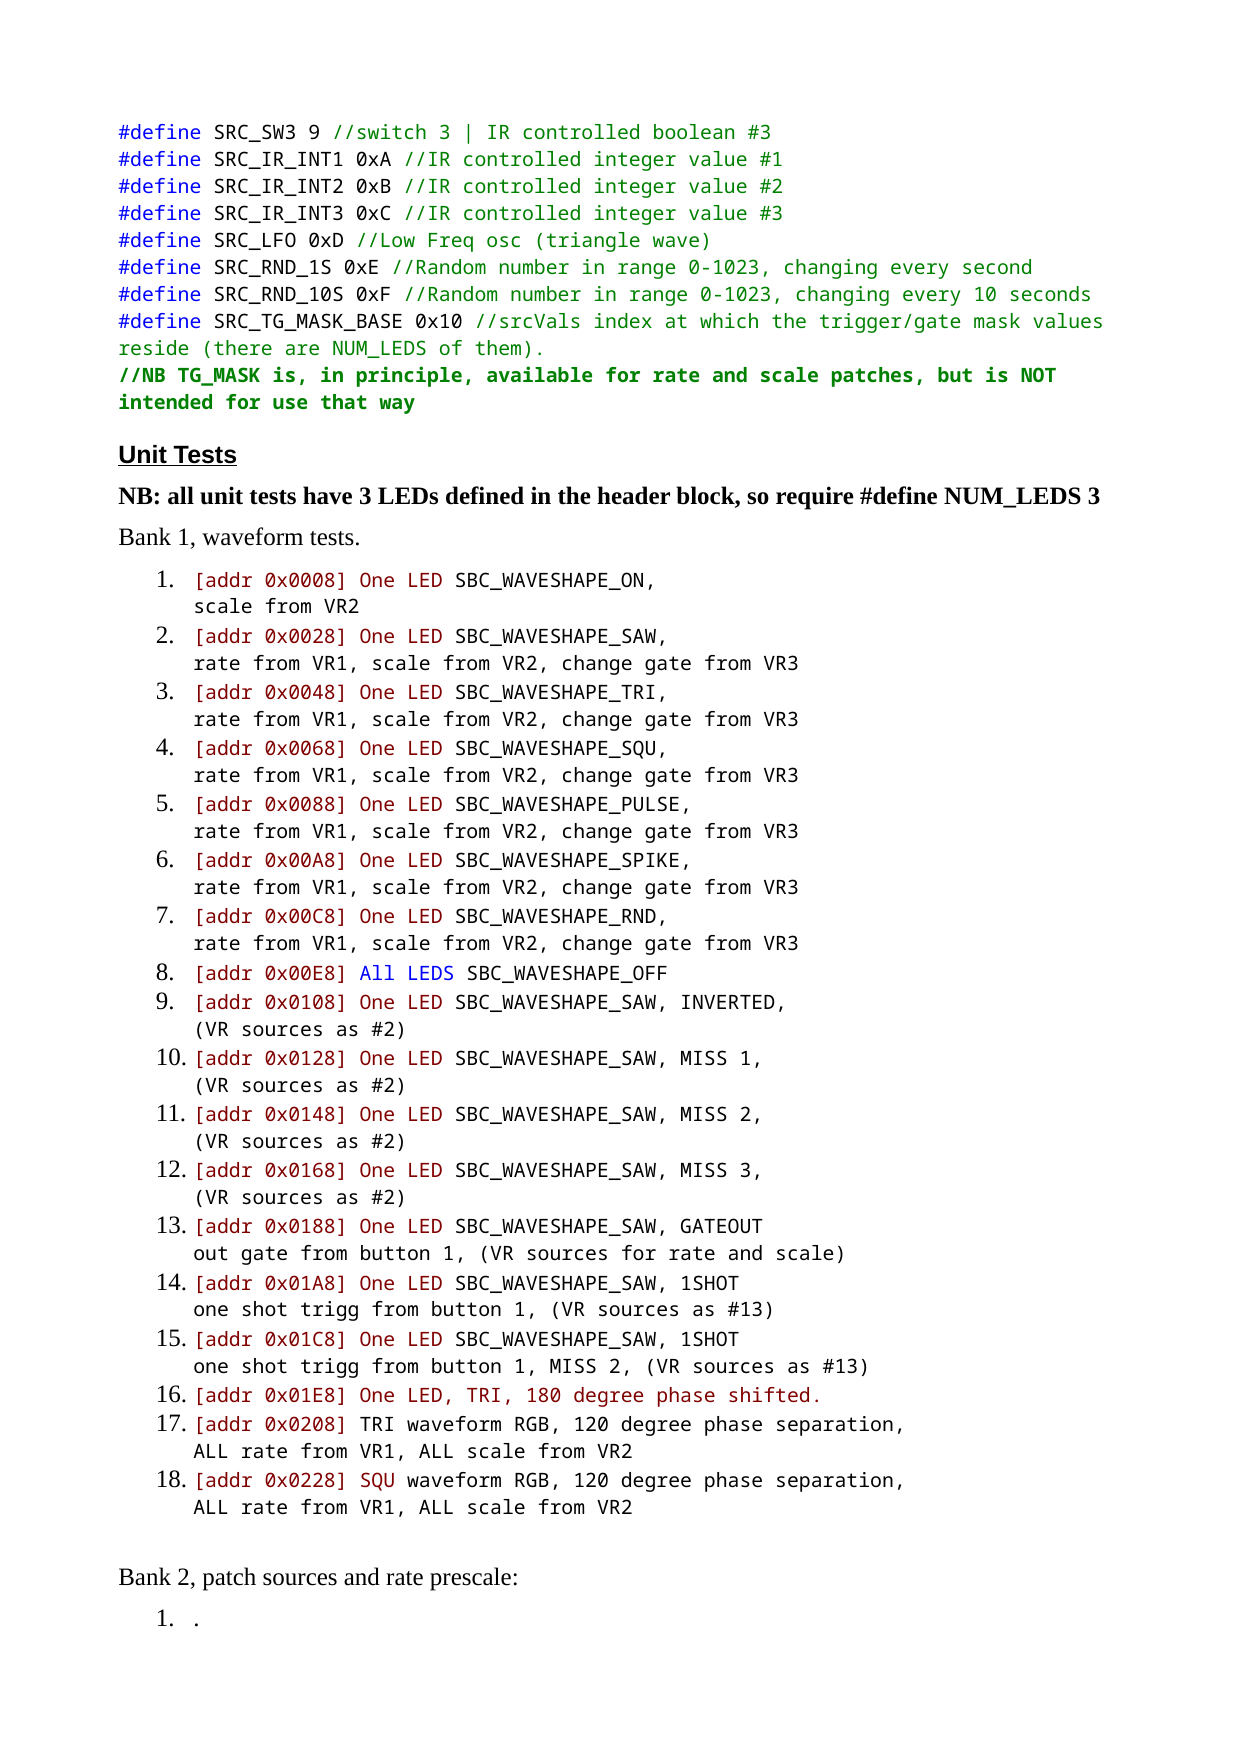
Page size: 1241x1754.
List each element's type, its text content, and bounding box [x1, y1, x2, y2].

list [addr 0x0048] One LED SBC_WAVESHAPE_TRI, rate from VR1, scale from VR2, change gate from VR3 [156, 676, 1122, 732]
subtitle Unit Tests [118, 440, 1122, 469]
list [addr 0x0088] One LED SBC_WAVESHAPE_PULSE, rate from VR1, scale from VR2, change gate from VR3 [156, 788, 1122, 844]
text #define SRC_IR_INT3 0xC //IR controlled integer value #3 [118, 199, 1122, 226]
text #define SRC_TG_MASK_BASE 0x10 //srcVals index at which the trigger/gate mask values reside (there are NUM_LEDS of them). [118, 307, 1122, 361]
text #define SRC_RND_10S 0xF //Random number in range 0-1023, changing every 10 seconds [118, 280, 1122, 307]
list [addr 0x0228] SQU waveform RGB, 120 degree phase separation, ALL rate from VR1, ALL scale from VR2 [156, 1464, 1122, 1520]
text NB: all unit tests have 3 LEDs defined in the header block, so require #define NUM_LEDS 3 [118, 481, 1122, 510]
list [addr 0x0028] One LED SBC_WAVESHAPE_SAW, rate from VR1, scale from VR2, change gate from VR3 [156, 620, 1122, 676]
text #define SRC_RND_1S 0xE //Random number in range 0-1023, changing every second [118, 253, 1122, 280]
list [addr 0x00E8] All LEDS SBC_WAVESHAPE_OFF [156, 957, 1122, 986]
list [addr 0x0208] TRI waveform RGB, 120 degree phase separation, ALL rate from VR1, ALL scale from VR2 [156, 1408, 1122, 1464]
list [addr 0x0128] One LED SBC_WAVESHAPE_SAW, MISS 1, (VR sources as #2) [156, 1042, 1122, 1098]
list [addr 0x01E8] One LED, TRI, 180 degree phase shifted. [156, 1379, 1122, 1408]
list [addr 0x0188] One LED SBC_WAVESHAPE_SAW, GATEOUT out gate from button 1, (VR sources for rate and scale) [156, 1210, 1122, 1267]
text #define SRC_SW3 9 //switch 3 | IR controlled boolean #3 [118, 118, 1122, 145]
list [addr 0x00A8] One LED SBC_WAVESHAPE_SPIKE, rate from VR1, scale from VR2, change gate from VR3 [156, 844, 1122, 901]
list [addr 0x01A8] One LED SBC_WAVESHAPE_SAW, 1SHOT one shot trigg from button 1, (VR sources as #13) [156, 1267, 1122, 1323]
list [addr 0x0008] One LED SBC_WAVESHAPE_ON, scale from VR2 [156, 564, 1122, 620]
list [addr 0x0148] One LED SBC_WAVESHAPE_SAW, MISS 2, (VR sources as #2) [156, 1098, 1122, 1154]
text Bank 1, waveform tests. [118, 522, 1122, 551]
list [addr 0x0068] One LED SBC_WAVESHAPE_SQU, rate from VR1, scale from VR2, change gate from VR3 [156, 732, 1122, 788]
text #define SRC_IR_INT2 0xB //IR controlled integer value #2 [118, 172, 1122, 199]
text #define SRC_LFO 0xD //Low Freq osc (triangle wave) [118, 226, 1122, 253]
list [addr 0x01C8] One LED SBC_WAVESHAPE_SAW, 1SHOT one shot trigg from button 1, MISS 2, (VR sources as #13) [156, 1323, 1122, 1379]
list . [156, 1603, 1122, 1632]
list [addr 0x0108] One LED SBC_WAVESHAPE_SAW, INVERTED, (VR sources as #2) [156, 986, 1122, 1042]
text Bank 2, patch sources and rate prescale: [118, 1562, 1122, 1590]
list [addr 0x00C8] One LED SBC_WAVESHAPE_RND, rate from VR1, scale from VR2, change gate from VR3 [156, 901, 1122, 957]
text //NB TG_MASK is, in principle, available for rate and scale patches, but is NOT intended for use that way [118, 361, 1122, 415]
list [addr 0x0168] One LED SBC_WAVESHAPE_SAW, MISS 3, (VR sources as #2) [156, 1154, 1122, 1210]
text #define SRC_IR_INT1 0xA //IR controlled integer value #1 [118, 145, 1122, 172]
